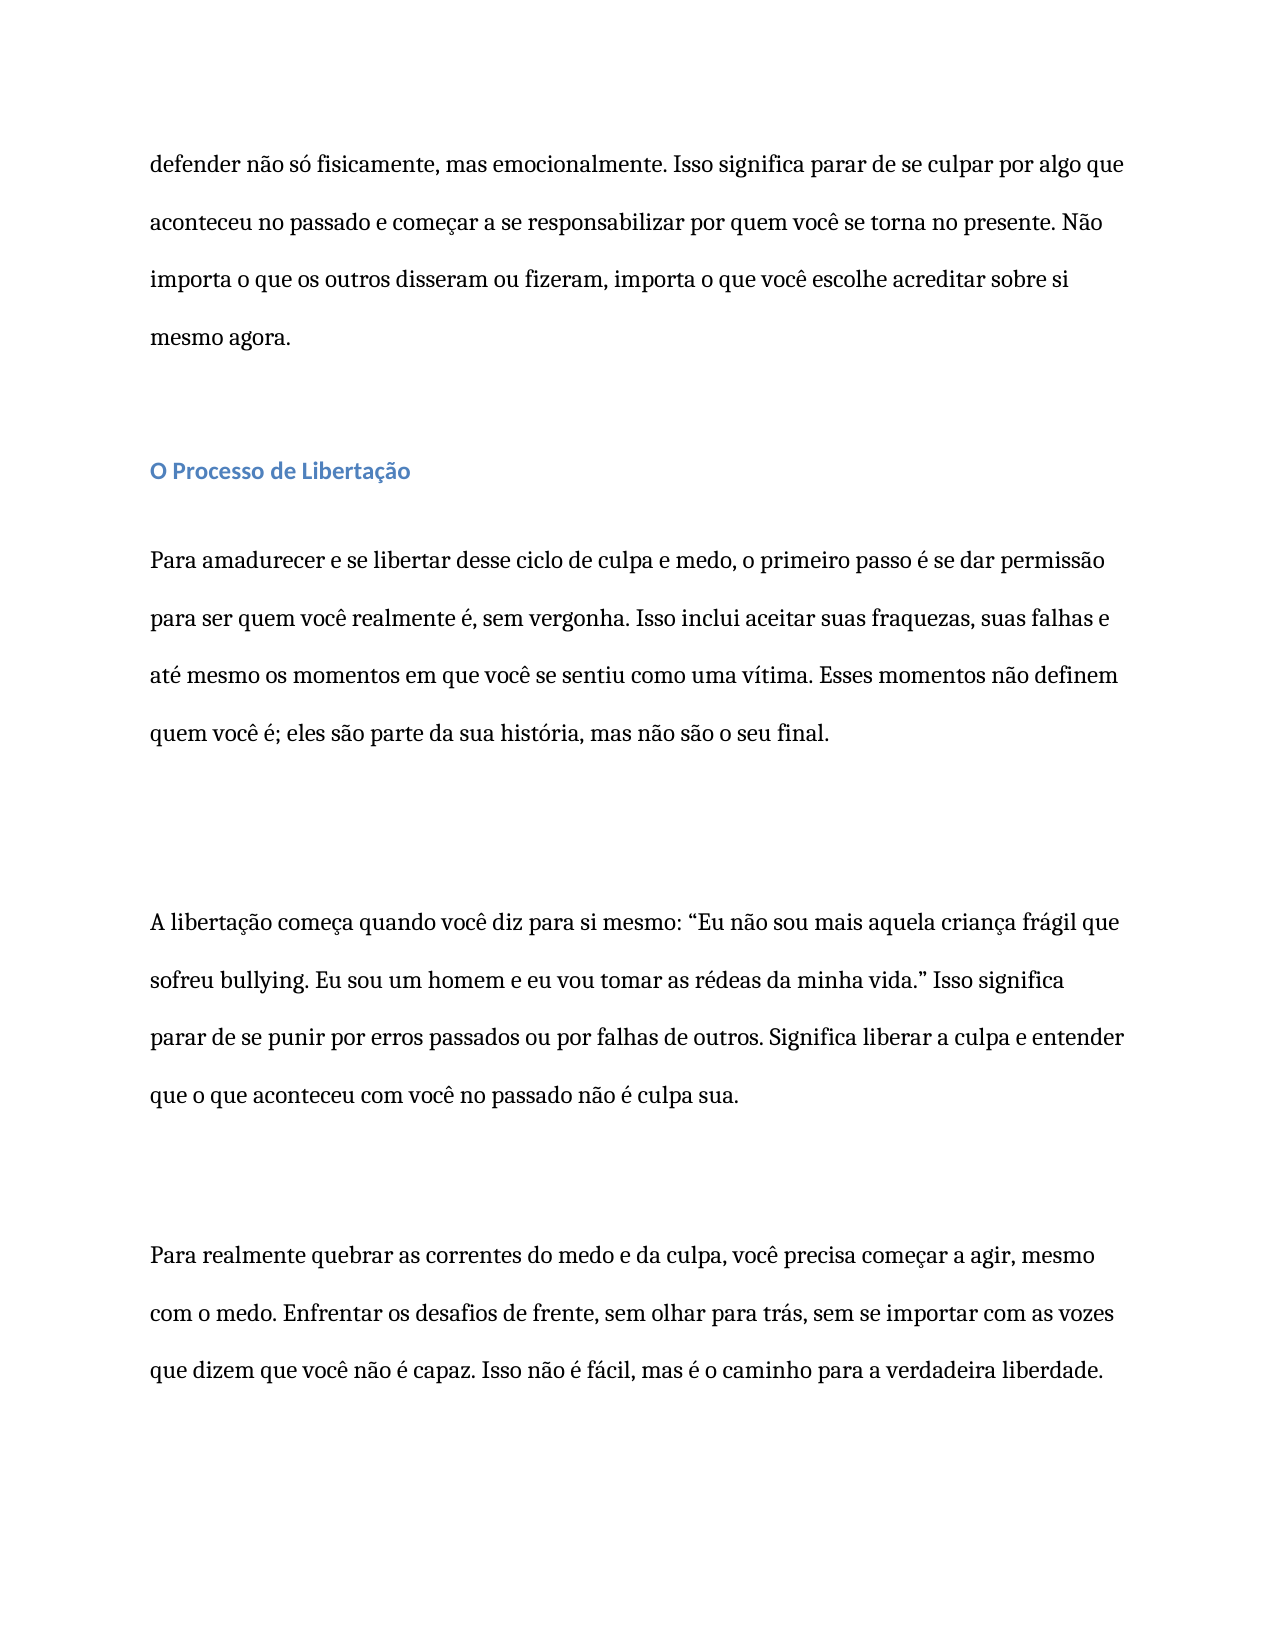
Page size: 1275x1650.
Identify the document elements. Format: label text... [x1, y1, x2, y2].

text Para amadurecer e se libertar desse ciclo de culpa e medo, o primeiro passo é se dar permissão para ser quem você realmente é, sem vergonha. Isso inclui aceitar suas fraquezas, suas falhas e até mesmo os momentos em que você se sentiu como uma vítima. Esses momentos não definem quem você é; eles são parte da sua história, mas não são o seu final. [150, 546, 1125, 747]
text A libertação começa quando você diz para si mesmo: “Eu não sou mais aquela criança frágil que sofreu bullying. Eu sou um homem e eu vou tomar as rédeas da minha vida.” Isso significa parar de se punir por erros passados ou por falhas de outros. Significa liberar a culpa e entender que o que aconteceu com você no passado não é culpa sua. [150, 908, 1125, 1109]
text Para realmente quebrar as correntes do medo e da culpa, você precisa começar a agir, mesmo com o medo. Enfrentar os desafios de frente, sem olhar para trás, sem se importar com as vozes que dizem que você não é capaz. Isso não é fácil, mas é o caminho para a verdadeira liberdade. [150, 1241, 1125, 1385]
text defender não só fisicamente, mas emocionalmente. Isso significa parar de se culpar por algo que aconteceu no passado e começar a se responsabilizar por quem você se torna no presente. Não importa o que os outros disseram ou fizeram, importa o que você escolhe acreditar sobre si mesmo agora. [150, 150, 1125, 351]
subtitle O Processo de Libertação [150, 455, 1125, 486]
